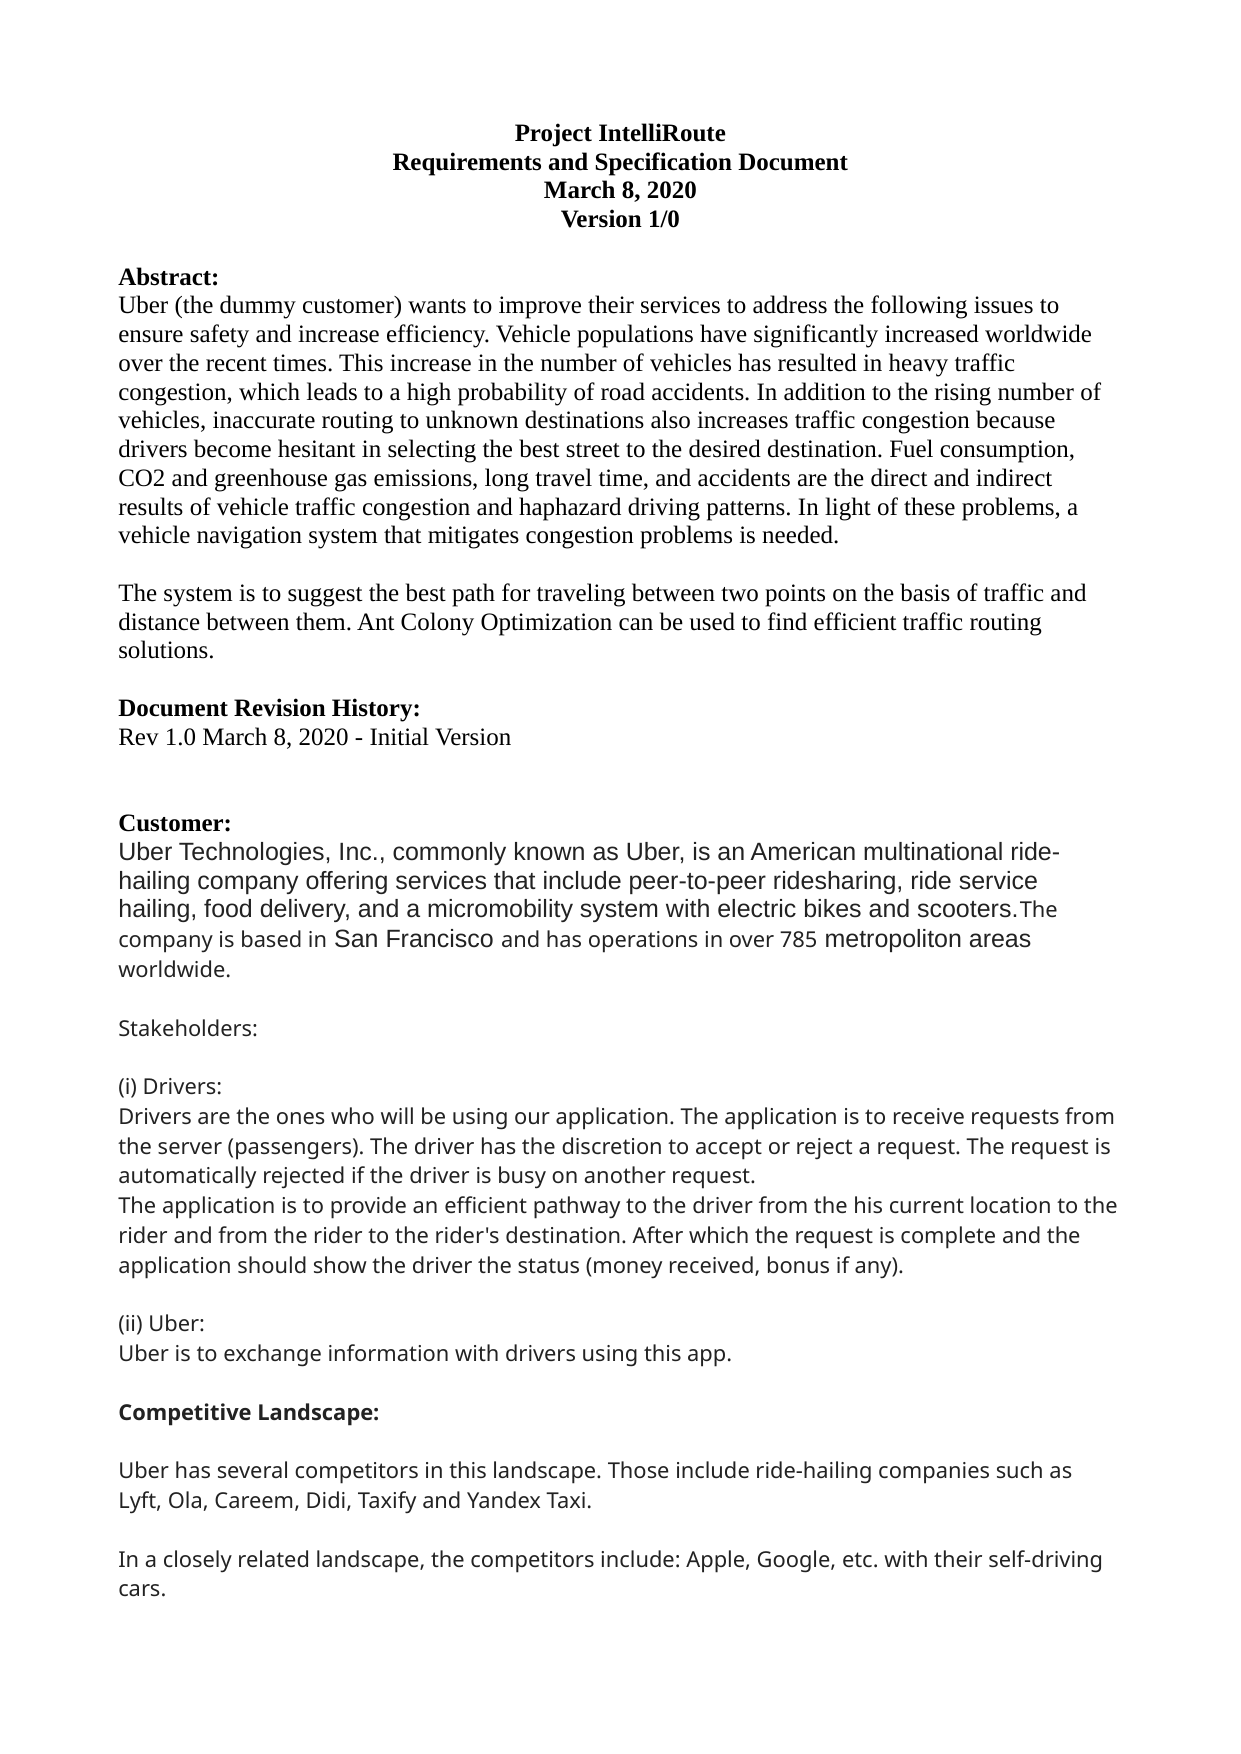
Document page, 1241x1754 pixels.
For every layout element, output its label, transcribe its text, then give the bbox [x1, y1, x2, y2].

text March 8, 2020 [118, 176, 1122, 204]
text Customer: [118, 808, 1122, 837]
text In a closely related landscape, the competitors include: Apple, Google, etc. with their self-driving cars. [118, 1543, 1122, 1603]
text Competitive Landscape: [118, 1397, 1122, 1426]
text Rev 1.0 March 8, 2020 - Initial Version [118, 722, 1122, 751]
text Stakeholders: [118, 1012, 1122, 1042]
text Uber has several competitors in this landscape. Those include ride-hailing companies such as Lyft, Ola, Careem, Didi, Taxify and Yandex Taxi. [118, 1455, 1122, 1515]
text (ii) Uber: [118, 1308, 1122, 1338]
text Uber is to exchange information with drivers using this app. [118, 1338, 1122, 1368]
text Document Revision History: [118, 693, 1122, 722]
text Uber (the dummy customer) wants to improve their services to address the following issues to ensure safety and increase efficiency. Vehicle populations have significantly increased worldwide over the recent times. This increase in the number of vehicles has resulted in heavy traffic congestion, which leads to a high probability of road accidents. In addition to the rising number of vehicles, inaccurate routing to unknown destinations also increases traffic congestion because drivers become hesitant in selecting the best street to the desired destination. Fuel consumption, CO2 and greenhouse gas emissions, long travel time, and accidents are the direct and indirect results of vehicle traffic congestion and haphazard driving patterns. In light of these problems, a vehicle navigation system that mitigates congestion problems is needed. [118, 291, 1122, 549]
text Requirements and Specification Document [118, 147, 1122, 176]
text Drivers are the ones who will be using our application. The application is to receive requests from the server (passengers). The driver has the discretion to accept or reject a request. The request is automatically rejected if the driver is busy on another request. [118, 1101, 1122, 1190]
text (i) Drivers: [118, 1071, 1122, 1101]
text Version 1/0 [118, 204, 1122, 233]
text The system is to suggest the best path for traveling between two points on the basis of traffic and distance between them. Ant Colony Optimization can be used to find efficient traffic routing solutions. [118, 578, 1122, 664]
text Abstract: [118, 262, 1122, 291]
text Project IntelliRoute [118, 118, 1122, 147]
text Uber Technologies, Inc., commonly known as Uber, is an American multinational ride-hailing company offering services that include peer-to-peer ridesharing, ride service hailing, food delivery, and a micromobility system with electric bikes and scooters.The company is based in San Francisco and has operations in over 785 metropoliton areas worldwide. [118, 837, 1122, 984]
text The application is to provide an efficient pathway to the driver from the his current location to the rider and from the rider to the rider's destination. After which the request is complete and the application should show the driver the status (money received, bonus if any). [118, 1190, 1122, 1279]
